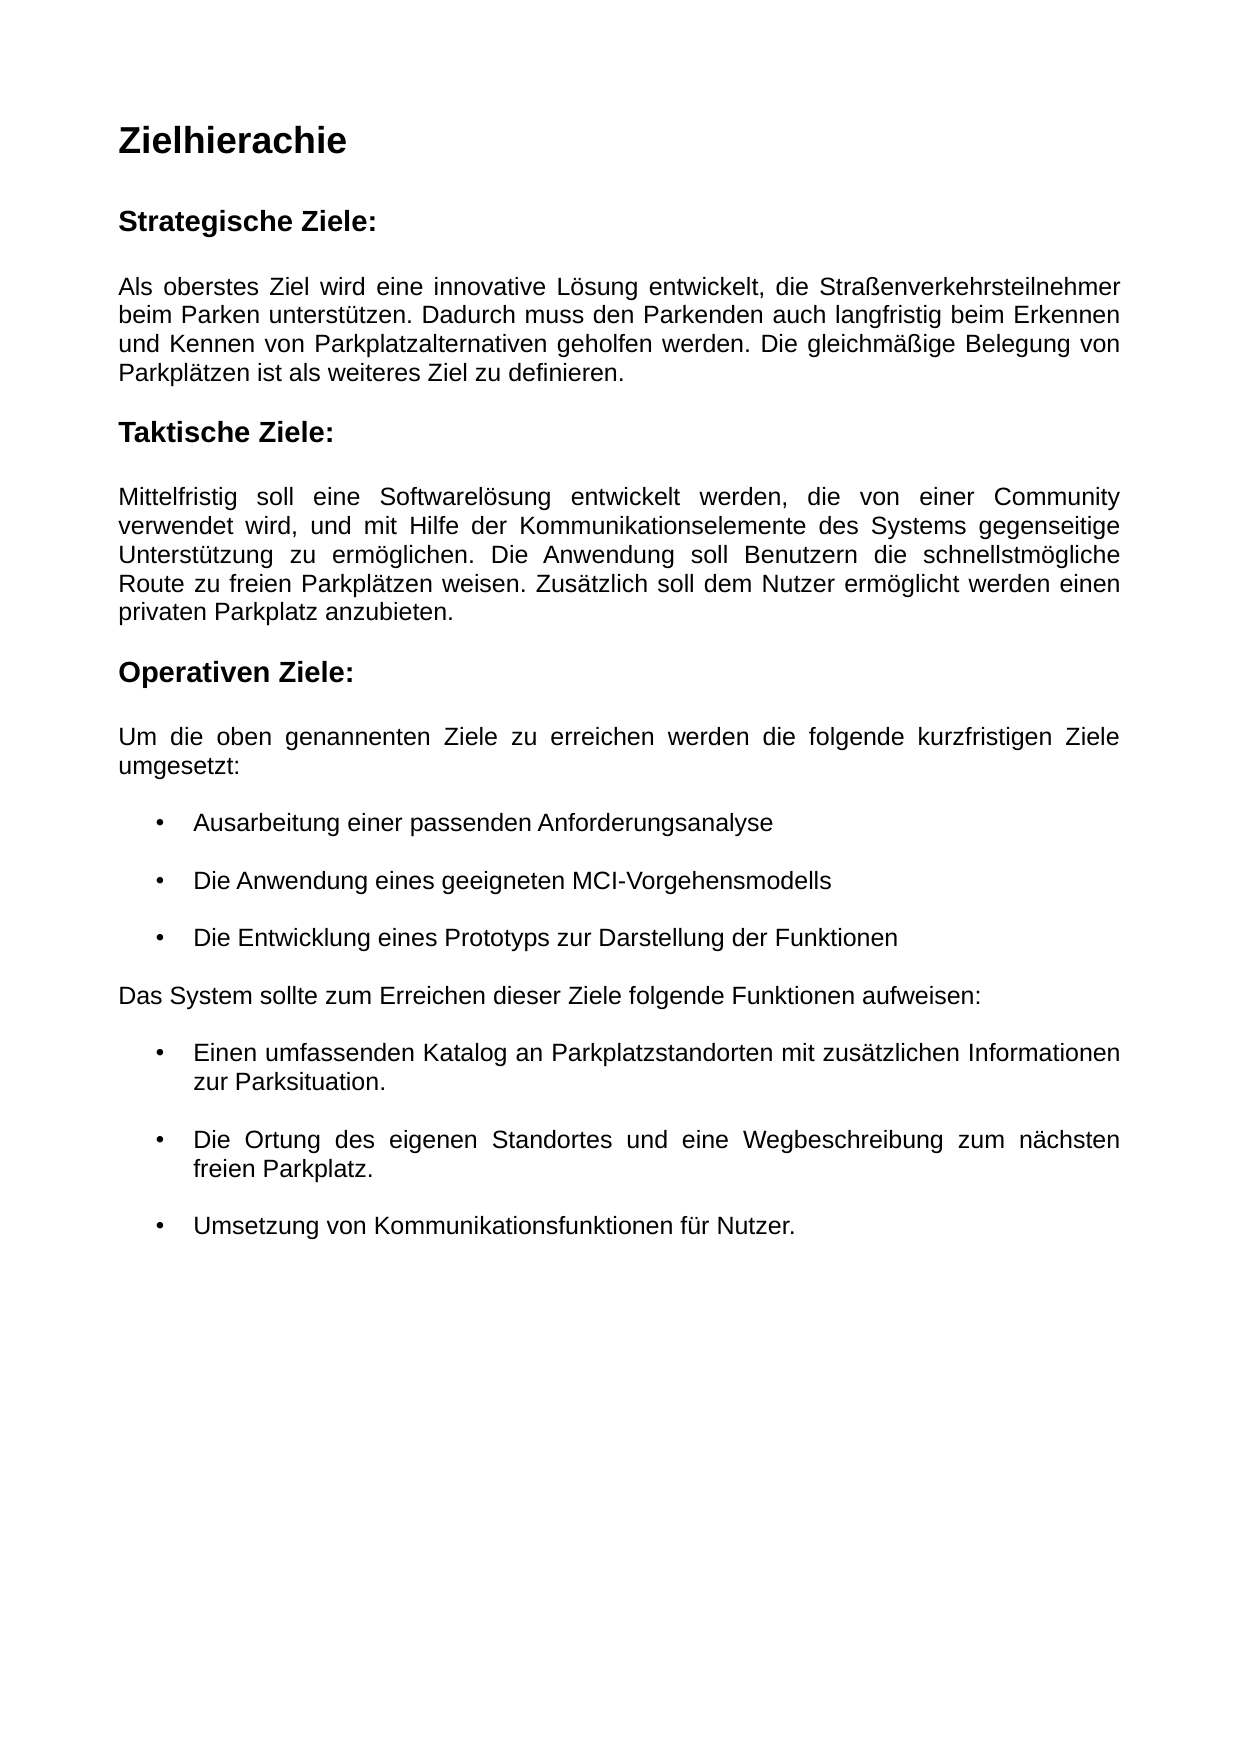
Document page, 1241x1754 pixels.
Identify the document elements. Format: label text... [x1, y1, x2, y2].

text Strategische Ziele: [118, 204, 1122, 238]
list Einen umfassenden Katalog an Parkplatzstandorten mit zusätzlichen Informationen zur Parksituation. [156, 1038, 1122, 1096]
list Die Anwendung eines geeigneten MCI-Vorgehensmodells [156, 866, 1122, 894]
list Ausarbeitung einer passenden Anforderungsanalyse [156, 808, 1122, 837]
list Die Ortung des eigenen Standortes und eine Wegbeschreibung zum nächsten freien Parkplatz. [156, 1125, 1122, 1182]
text Taktische Ziele: [118, 415, 1122, 449]
list Die Entwicklung eines Prototyps zur Darstellung der Funktionen [156, 923, 1122, 952]
text Um die oben genannenten Ziele zu erreichen werden die folgende kurzfristigen Ziele umgesetzt: [118, 722, 1122, 779]
text Das System sollte zum Erreichen dieser Ziele folgende Funktionen aufweisen: [118, 981, 1122, 1010]
text Als oberstes Ziel wird eine innovative Lösung entwickelt, die Straßenverkehrsteilnehmer beim Parken unterstützen. Dadurch muss den Parkenden auch langfristig beim Erkennen und Kennen von Parkplatzalternativen geholfen werden. Die gleichmäßige Belegung von Parkplätzen ist als weiteres Ziel zu definieren. [118, 271, 1122, 386]
text Operativen Ziele: [118, 655, 1122, 688]
text Zielhierachie [118, 118, 1122, 161]
text Mittelfristig soll eine Softwarelösung entwickelt werden, die von einer Community verwendet wird, und mit Hilfe der Kommunikationselemente des Systems gegenseitige Unterstützung zu ermöglichen. Die Anwendung soll Benutzern die schnellstmögliche Route zu freien Parkplätzen weisen. Zusätzlich soll dem Nutzer ermöglicht werden einen privaten Parkplatz anzubieten. [118, 482, 1122, 626]
list Umsetzung von Kommunikationsfunktionen für Nutzer. [156, 1211, 1122, 1240]
